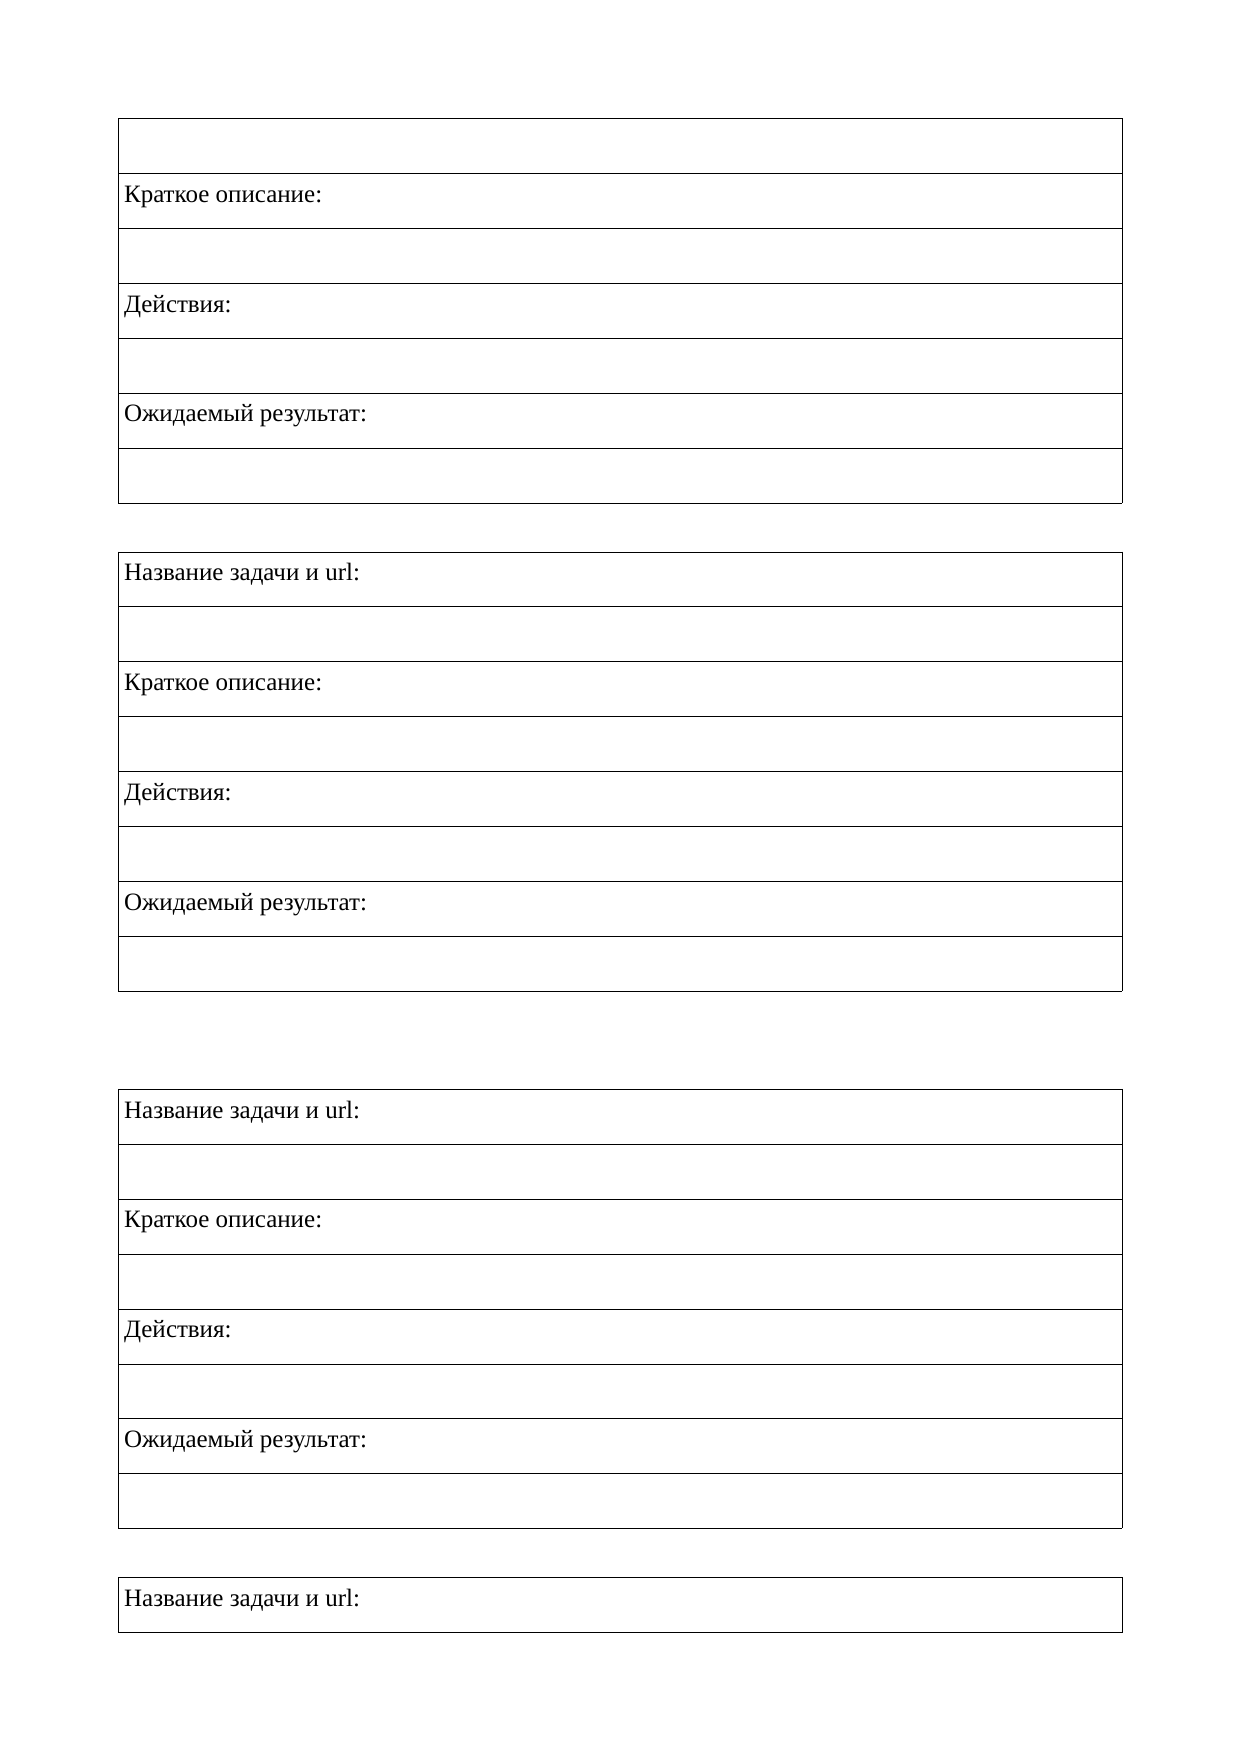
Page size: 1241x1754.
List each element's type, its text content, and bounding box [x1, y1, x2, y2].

table_cell [119, 717, 1122, 771]
table_cell [119, 1145, 1122, 1199]
table_cell Ожидаемый результат: [119, 394, 1122, 447]
table_cell [119, 229, 1122, 283]
table_header Название задачи и url: [119, 1578, 1122, 1632]
table_cell [119, 937, 1122, 991]
table_cell Краткое описание: [119, 174, 1122, 228]
table_cell [119, 119, 1122, 173]
table_cell [119, 449, 1122, 502]
table_cell Краткое описание: [119, 662, 1122, 716]
table_cell [119, 1365, 1122, 1418]
table_cell Краткое описание: [119, 1200, 1122, 1254]
table_cell Действия: [119, 284, 1122, 338]
table_cell Действия: [119, 1310, 1122, 1363]
table_header Название задачи и url: [119, 553, 1122, 606]
table_cell [119, 827, 1122, 881]
table_header Название задачи и url: [119, 1090, 1122, 1144]
table_cell [119, 1255, 1122, 1308]
table_cell [119, 607, 1122, 661]
table_cell Ожидаемый результат: [119, 1419, 1122, 1473]
table_cell Действия: [119, 772, 1122, 826]
table_cell Ожидаемый результат: [119, 882, 1122, 936]
table_cell [119, 339, 1122, 393]
table_cell [119, 1474, 1122, 1528]
